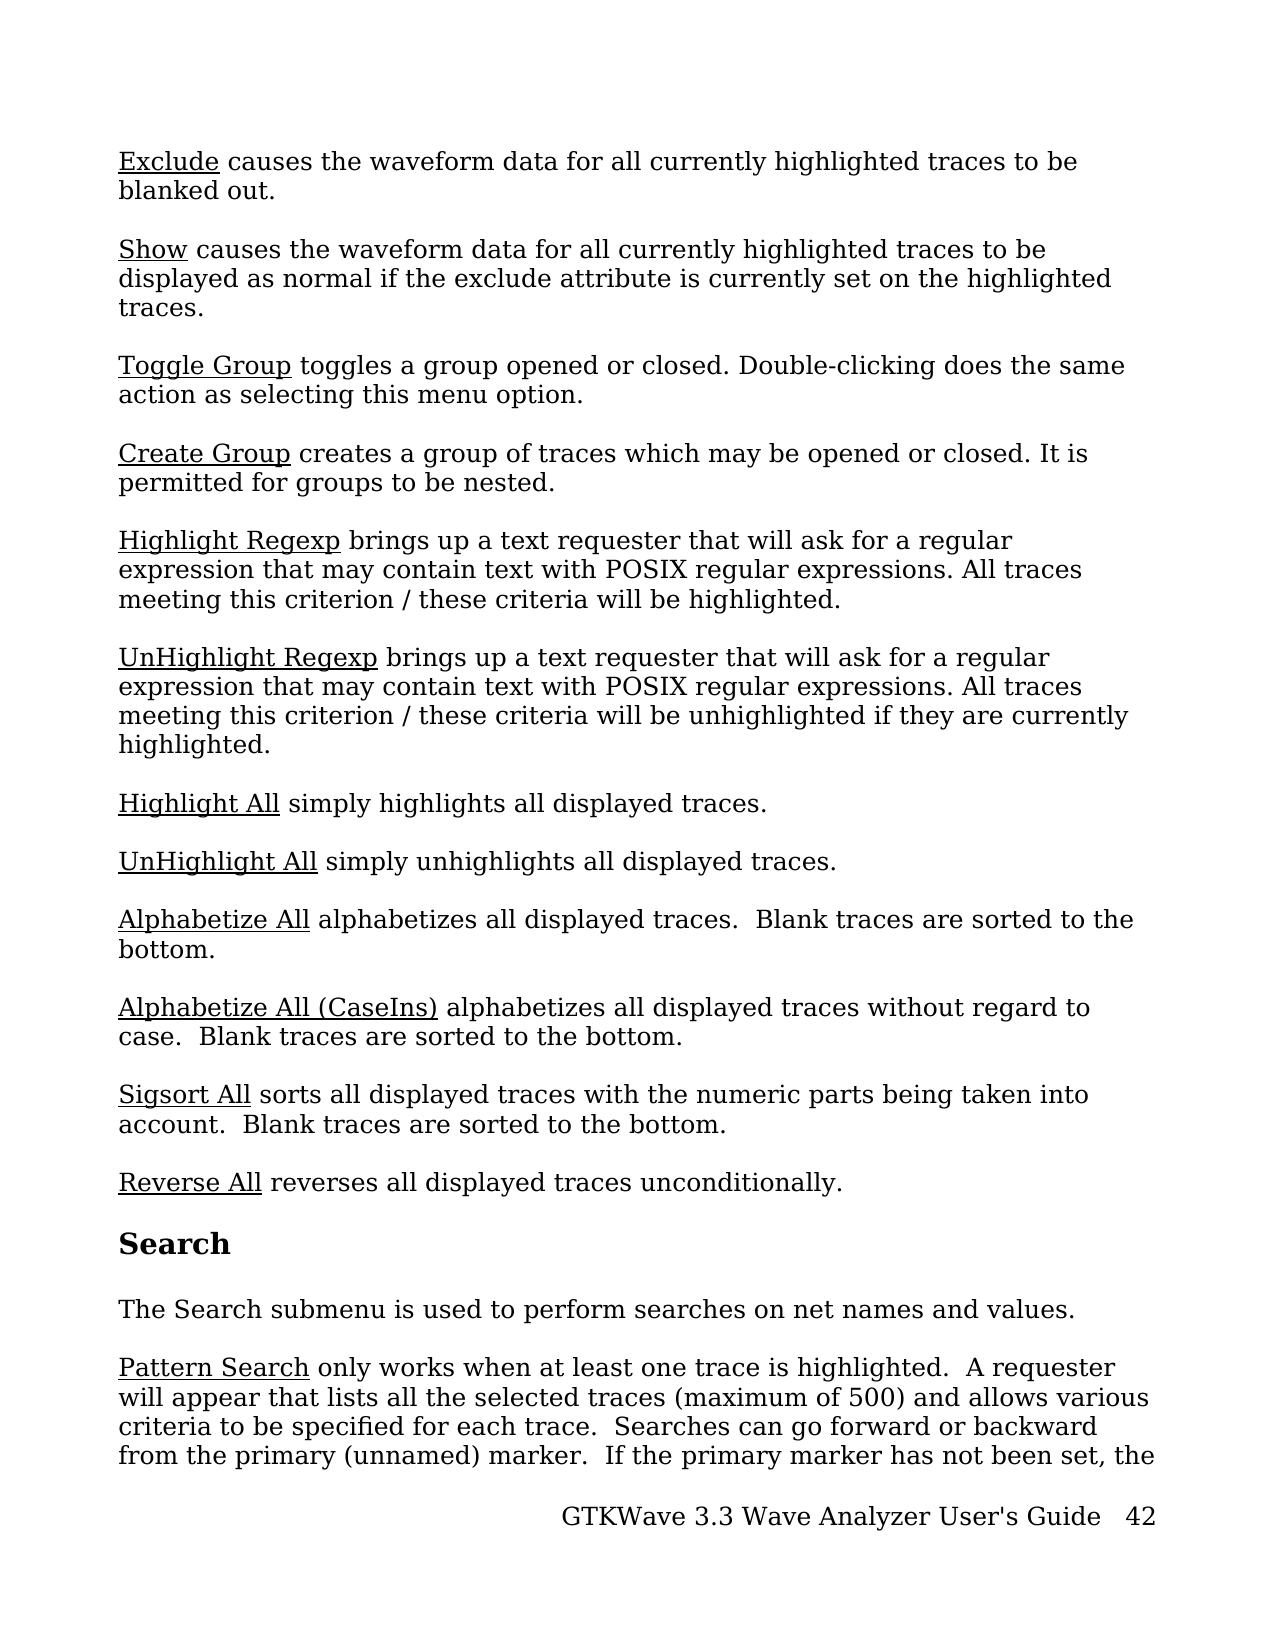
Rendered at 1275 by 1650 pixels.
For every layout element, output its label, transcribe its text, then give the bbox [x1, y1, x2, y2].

text Alphabetize All (CaseIns) alphabetizes all displayed traces without regard to case. Blank traces are sorted to the bottom. [118, 993, 1157, 1051]
text Highlight Regexp brings up a text requester that will ask for a regular expression that may contain text with POSIX regular expressions. All traces meeting this criterion / these criteria will be highlighted. [118, 526, 1157, 614]
text Pattern Search only works when at least one trace is highlighted. A requester will appear that lists all the selected traces (maximum of 500) and allows various criteria to be specified for each trace. Searches can go forward or backward from the primary (unnamed) marker. If the primary marker has not been set, the [118, 1353, 1157, 1470]
text The Search submenu is used to perform searches on net names and values. [118, 1295, 1157, 1324]
subtitle Search [118, 1227, 1157, 1261]
text Sigsort All sorts all displayed traces with the numeric parts being taken into account. Blank traces are sorted to the bottom. [118, 1081, 1157, 1139]
text Exclude causes the waveform data for all currently highlighted traces to be blanked out. [118, 147, 1157, 206]
text Reverse All reverses all displayed traces unconditionally. [118, 1168, 1157, 1197]
text Alphabetize All alphabetizes all displayed traces. Blank traces are sorted to the bottom. [118, 906, 1157, 964]
text UnHighlight Regexp brings up a text requester that will ask for a regular expression that may contain text with POSIX regular expressions. All traces meeting this criterion / these criteria will be unhighlighted if they are currently highlighted. [118, 643, 1157, 760]
text UnHighlight All simply unhighlights all displayed traces. [118, 847, 1157, 876]
text Show causes the waveform data for all currently highlighted traces to be displayed as normal if the exclude attribute is currently set on the highlighted traces. [118, 235, 1157, 322]
text Toggle Group toggles a group opened or closed. Double-clicking does the same action as selecting this menu option. [118, 351, 1157, 410]
text Create Group creates a group of traces which may be opened or closed. It is permitted for groups to be nested. [118, 439, 1157, 497]
text Highlight All simply highlights all displayed traces. [118, 789, 1157, 818]
